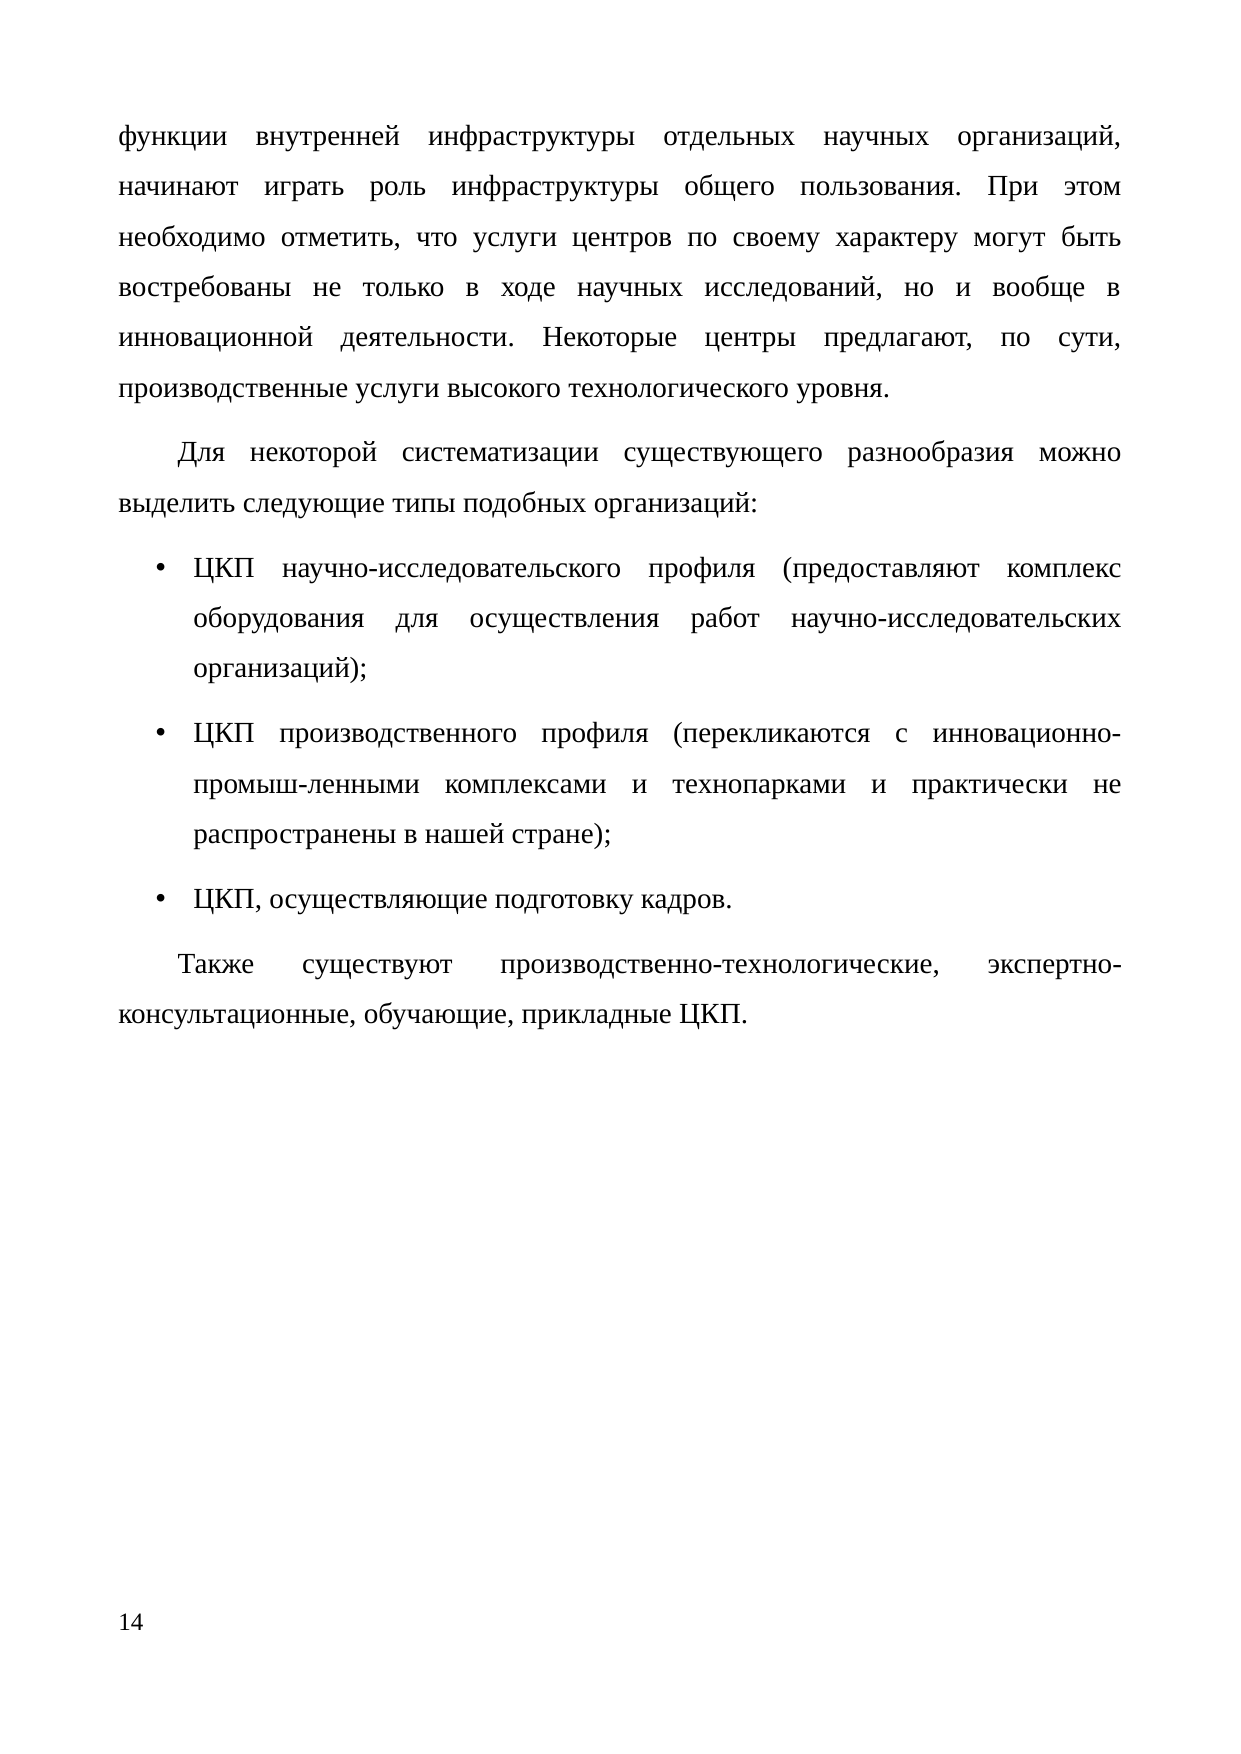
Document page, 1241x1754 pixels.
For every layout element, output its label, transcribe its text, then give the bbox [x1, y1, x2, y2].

text Для некоторой систематизации существующего разнообразия можно выделить следующие типы подобных организаций: [118, 434, 1122, 518]
list ЦКП научно-исследовательского профиля (предоставляют комплекс оборудования для осуществления работ научно-исследовательских организаций); [156, 550, 1122, 684]
list ЦКП производственного профиля (перекликаются с инновационно-промыш-ленными комплексами и технопарками и практически не распространены в нашей стране); [156, 715, 1122, 850]
list ЦКП, осуществляющие подготовку кадров. [156, 881, 1122, 915]
text функции внутренней инфраструктуры отдельных научных организаций, начинают играть роль инфраструктуры общего пользования. При этом необходимо отметить, что услуги центров по своему характеру могут быть востребованы не только в ходе научных исследований, но и вообще в инновационной деятельности. Некоторые центры предлагают, по сути, производственные услуги высокого технологического уровня. [118, 118, 1122, 403]
text Также существуют производственно-технологические, экспертно-консультационные, обучающие, прикладные ЦКП. [118, 946, 1122, 1030]
